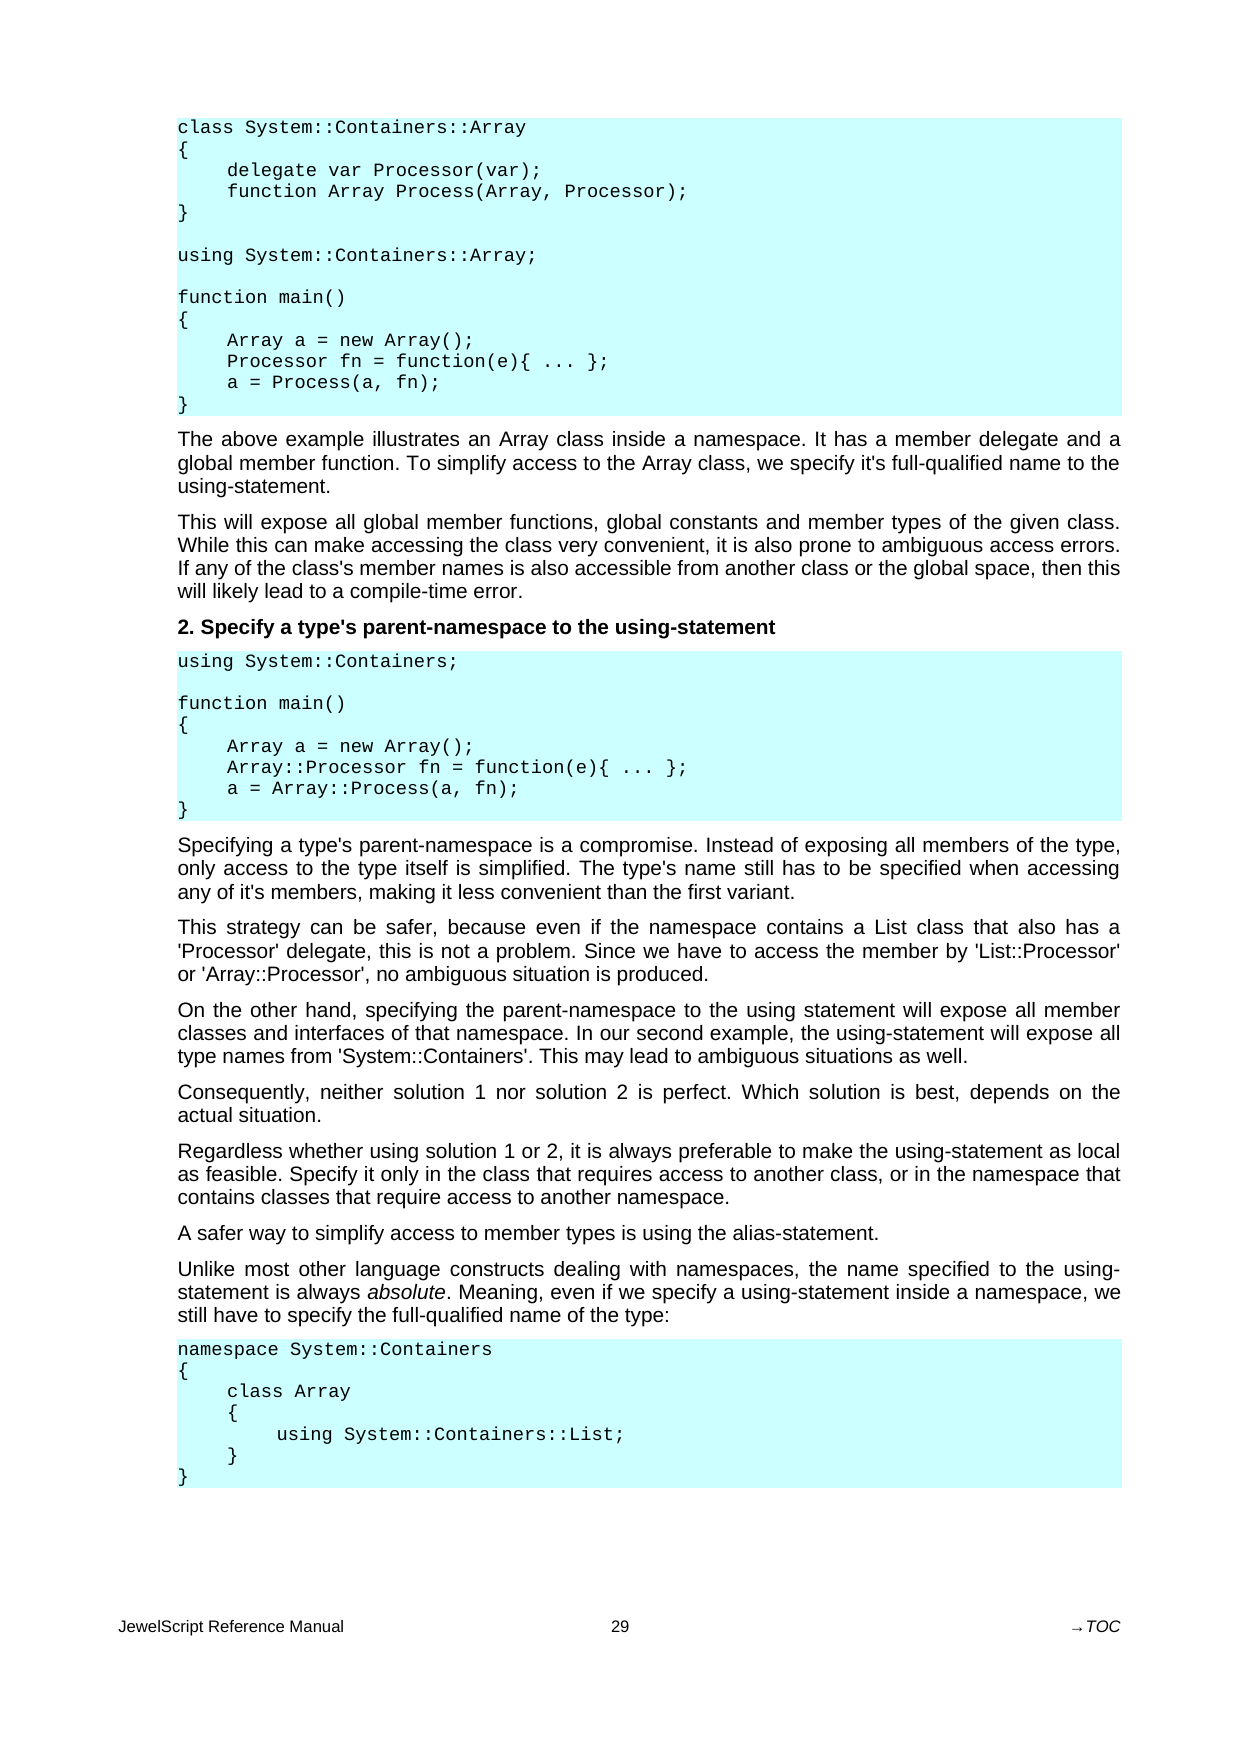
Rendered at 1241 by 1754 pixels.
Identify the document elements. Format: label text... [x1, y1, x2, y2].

text class System::Containers::Array { delegate var Processor(var); function Array Process(Array, Processor); } using System::Containers::Array; function main() { Array a = new Array(); Processor fn = function(e){ ... }; a = Process(a, fn); } [177, 118, 1122, 416]
text Unlike most other language constructs dealing with namespaces, the name specified to the using-statement is always absolute. Meaning, even if we specify a using-statement inside a namespace, we still have to specify the full-qualified name of the type: [177, 1257, 1122, 1327]
text using System::Containers; function main() { Array a = new Array(); Array::Processor fn = function(e){ ... }; a = Array::Process(a, fn); } [177, 651, 1122, 821]
text A safer way to simplify access to member types is using the alias-statement. [177, 1221, 1122, 1245]
text Specifying a type's parent-namespace is a compromise. Instead of exposing all members of the type, only access to the type itself is simplified. The type's name still has to be specified when accessing any of it's members, making it less convenient than the first variant. [177, 834, 1122, 903]
text Consequently, neither solution 1 nor solution 2 is perfect. Which solution is best, depends on the actual situation. [177, 1080, 1122, 1127]
text On the other hand, specifying the parent-namespace to the using statement will expose all member classes and interfaces of that namespace. In our second example, the using-statement will expose all type names from 'System::Containers'. This may lead to ambiguous situations as well. [177, 998, 1122, 1068]
text This will expose all global member functions, global constants and member types of the given class. While this can make accessing the class very convenient, it is also prone to ambiguous access errors. If any of the class's member names is also accessible from another class or the global space, then this will likely lead to a compile-time error. [177, 510, 1122, 603]
text This strategy can be safer, because even if the namespace contains a List class that also has a 'Processor' delegate, this is not a problem. Since we have to access the member by 'List::Processor' or 'Array::Processor', no ambiguous situation is produced. [177, 916, 1122, 986]
text namespace System::Containers { class Array { using System::Containers::List; } } [177, 1339, 1122, 1488]
text Regardless whether using solution 1 or 2, it is always preferable to make the using-statement as local as feasible. Specify it only in the class that requires access to another class, or in the namespace that contains classes that require access to another namespace. [177, 1139, 1122, 1209]
text 2. Specify a type's parent-namespace to the using-statement [177, 616, 1122, 639]
text The above example illustrates an Array class inside a namespace. It has a member delegate and a global member function. To simplify access to the Array class, we specify it's full-qualified name to the using-statement. [177, 428, 1122, 498]
